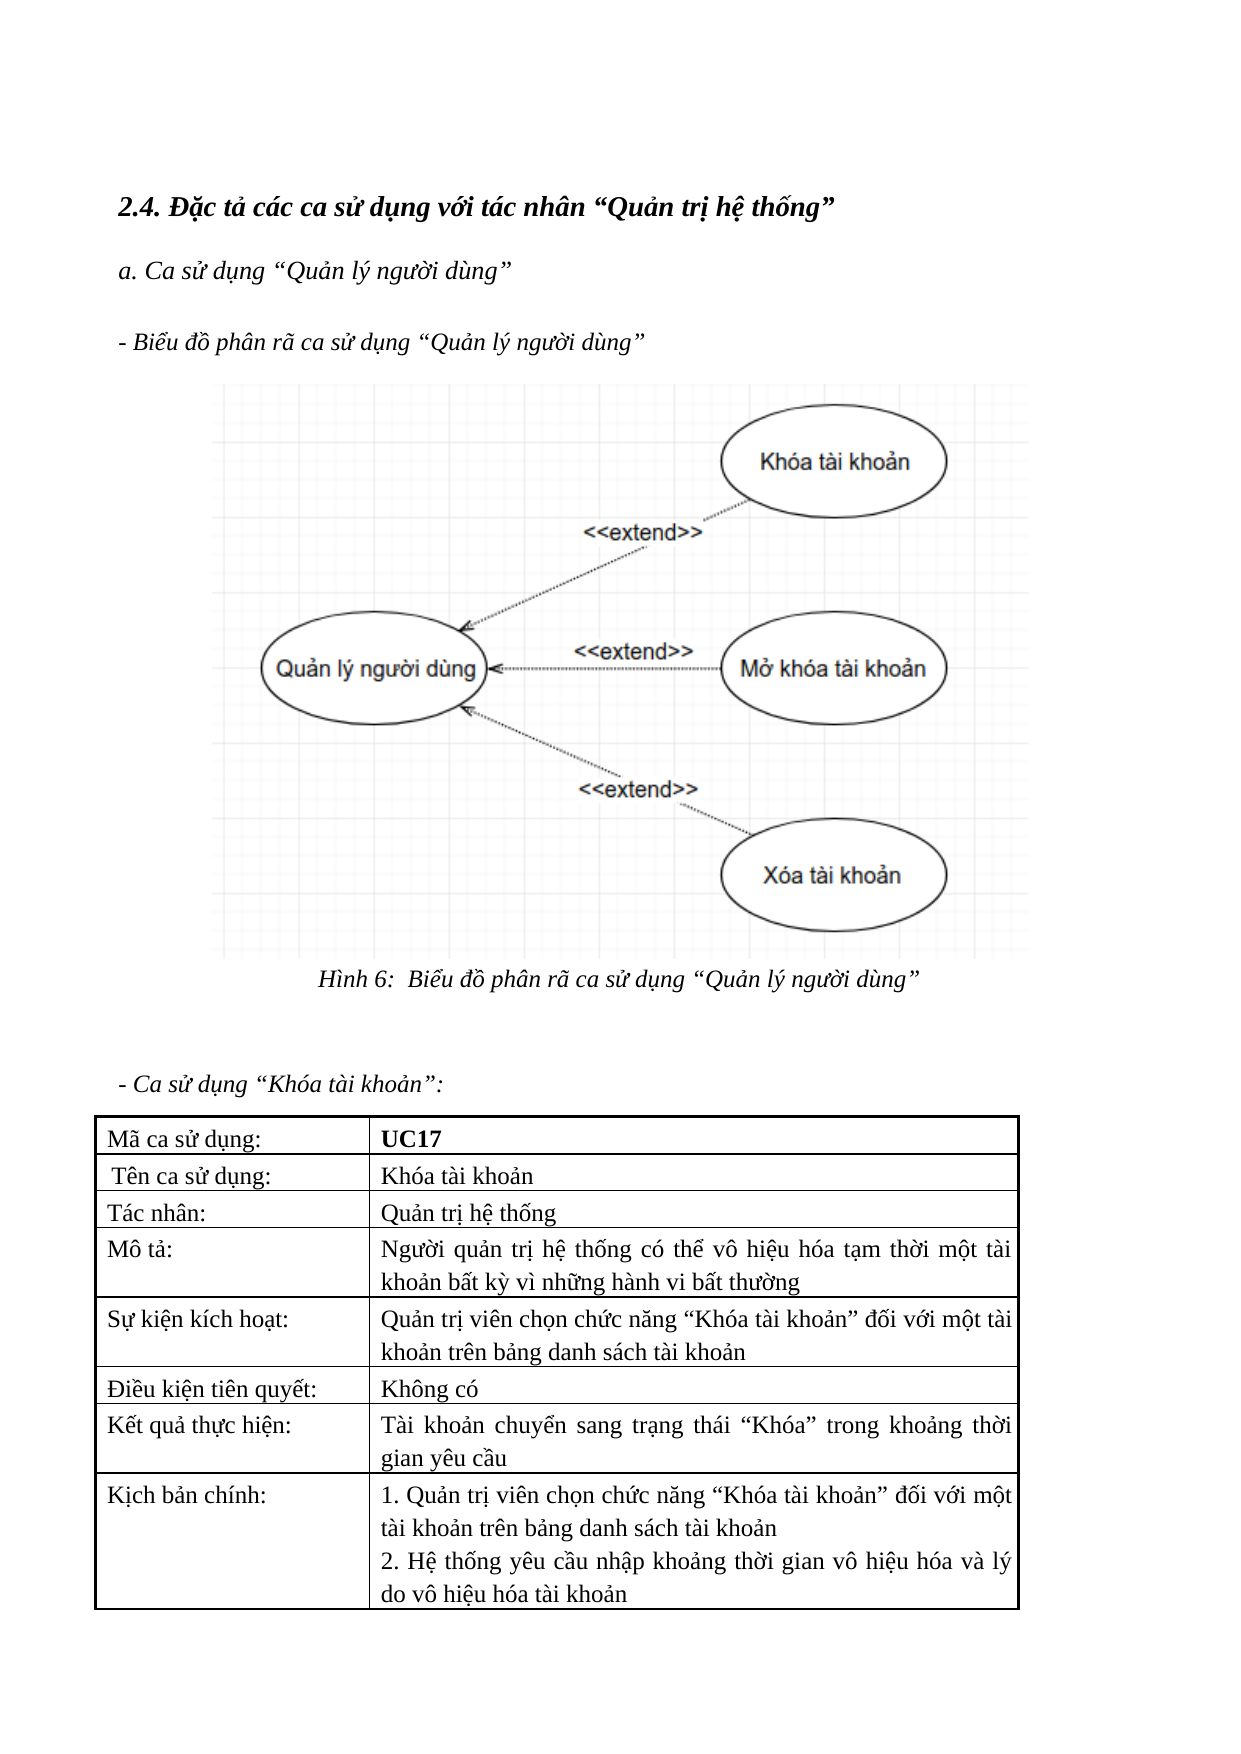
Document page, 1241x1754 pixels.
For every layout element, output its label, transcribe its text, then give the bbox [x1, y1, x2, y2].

table_cell Tên ca sử dụng: [97, 1155, 369, 1190]
subtitle a. Ca sử dụng “Quản lý người dùng” [118, 254, 1122, 285]
table_cell Người quản trị hệ thống có thể vô hiệu hóa tạm thời một tài khoản bất kỳ vì những hành vi bất thường [370, 1228, 1017, 1296]
table_cell Kết quả thực hiện: [97, 1404, 369, 1472]
table_cell Điều kiện tiên quyết: [97, 1367, 369, 1402]
table_cell 1. Quản trị viên chọn chức năng “Khóa tài khoản” đối với một tài khoản trên bảng danh sách tài khoản 2. Hệ thống yêu cầu nhập khoảng thời gian vô hiệu hóa và lý do vô hiệu hóa tài khoản [370, 1474, 1017, 1608]
table_cell Quản trị hệ thống [370, 1191, 1017, 1226]
text Hình 6: Biểu đồ phân rã ca sử dụng “Quản lý người dùng” [212, 959, 1029, 992]
table_cell Tài khoản chuyển sang trạng thái “Khóa” trong khoảng thời gian yêu cầu [370, 1404, 1017, 1472]
table_header UC17 [370, 1118, 1017, 1153]
picture [211, 384, 1029, 959]
subtitle - Biểu đồ phân rã ca sử dụng “Quản lý người dùng” [118, 327, 1122, 356]
table_cell Tác nhân: [97, 1191, 369, 1226]
table_cell Quản trị viên chọn chức năng “Khóa tài khoản” đối với một tài khoản trên bảng danh sách tài khoản [370, 1298, 1017, 1366]
table_cell Mô tả: [97, 1228, 369, 1296]
table_cell Không có [370, 1367, 1017, 1402]
table_header Mã ca sử dụng: [97, 1118, 369, 1153]
table_cell Khóa tài khoản [370, 1155, 1017, 1190]
table_cell Sự kiện kích hoạt: [97, 1298, 369, 1366]
subtitle 2.4. Đặc tả các ca sử dụng với tác nhân “Quản trị hệ thống” [118, 189, 1122, 223]
table_cell Kịch bản chính: [97, 1474, 369, 1608]
subtitle - Ca sử dụng “Khóa tài khoản”: [118, 1069, 1122, 1098]
